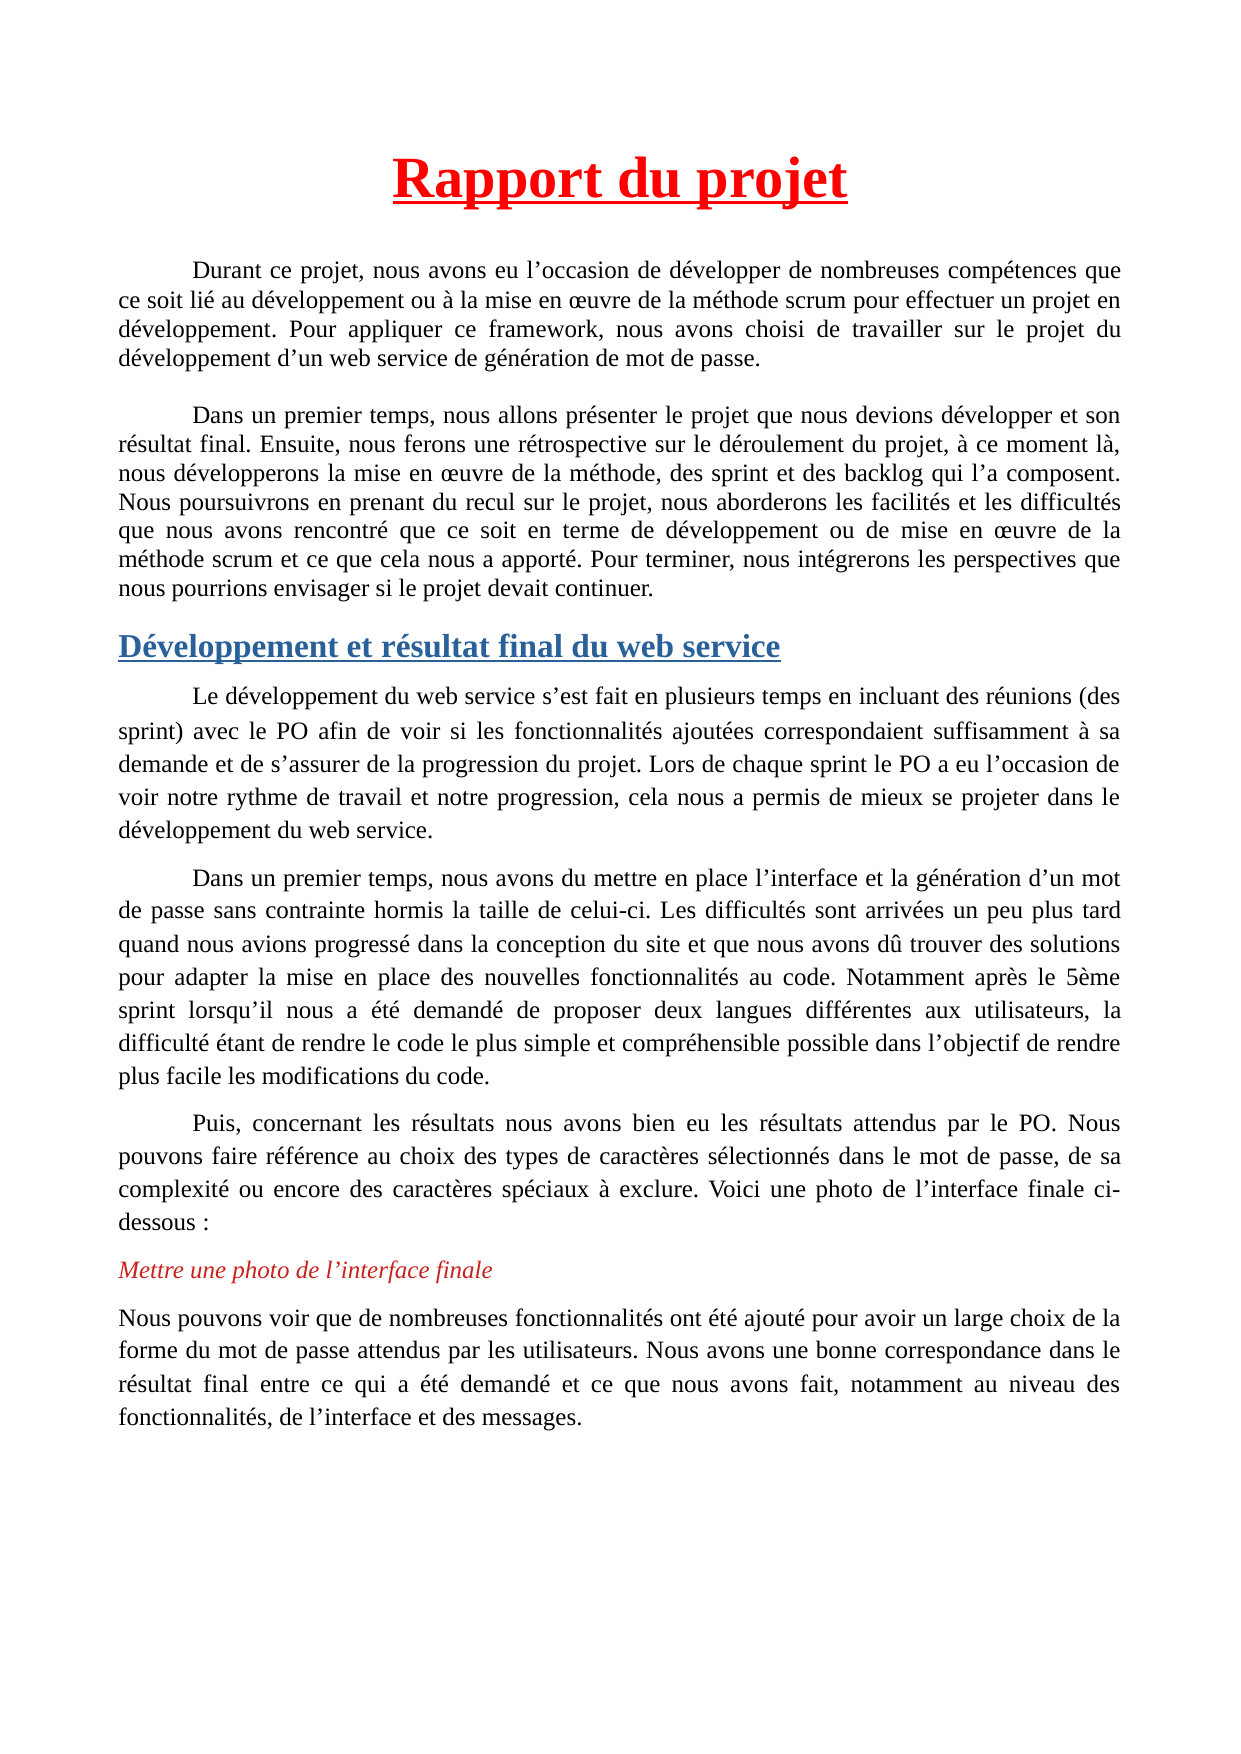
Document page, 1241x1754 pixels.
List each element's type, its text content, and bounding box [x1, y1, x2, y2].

text Dans un premier temps, nous allons présenter le projet que nous devions développer et son résultat final. Ensuite, nous ferons une rétrospective sur le déroulement du projet, à ce moment là, nous développerons la mise en œuvre de la méthode, des sprint et des backlog qui l’a composent. Nous poursuivrons en prenant du recul sur le projet, nous aborderons les facilités et les difficultés que nous avons rencontré que ce soit en terme de développement ou de mise en œuvre de la méthode scrum et ce que cela nous a apporté. Pour terminer, nous intégrerons les perspectives que nous pourrions envisager si le projet devait continuer. [118, 401, 1122, 602]
text Dans un premier temps, nous avons du mettre en place l’interface et la génération d’un mot de passe sans contrainte hormis la taille de celui-ci. Les difficultés sont arrivées un peu plus tard quand nous avions progressé dans la conception du site et que nous avons dû trouver des solutions pour adapter la mise en place des nouvelles fonctionnalités au code. Notamment après le 5ème sprint lorsqu’il nous a été demandé de proposer deux langues différentes aux utilisateurs, la difficulté étant de rendre le code le plus simple et compréhensible possible dans l’objectif de rendre plus facile les modifications du code. [118, 863, 1122, 1089]
subtitle Développement et résultat final du web service [118, 627, 1122, 665]
text Le développement du web service s’est fait en plusieurs temps en incluant des réunions (des sprint) avec le PO afin de voir si les fonctionnalités ajoutées correspondaient suffisamment à sa demande et de s’assurer de la progression du projet. Lors de chaque sprint le PO a eu l’occasion de voir notre rythme de travail et notre progression, cela nous a permis de mieux se projeter dans le développement du web service. [118, 678, 1122, 844]
title Rapport du projet [118, 143, 1122, 210]
text Nous pouvons voir que de nombreuses fonctionnalités ont été ajouté pour avoir un large choix de la forme du mot de passe attendus par les utilisateurs. Nous avons une bonne correspondance dans le résultat final entre ce qui a été demandé et ce que nous avons fait, notamment au niveau des fonctionnalités, de l’interface et des messages. [118, 1303, 1122, 1430]
text Durant ce projet, nous avons eu l’occasion de développer de nombreuses compétences que ce soit lié au développement ou à la mise en œuvre de la méthode scrum pour effectuer un projet en développement. Pour appliquer ce framework, nous avons choisi de travailler sur le projet du développement d’un web service de génération de mot de passe. [118, 251, 1122, 372]
text Puis, concernant les résultats nous avons bien eu les résultats attendus par le PO. Nous pouvons faire référence au choix des types de caractères sélectionnés dans le mot de passe, de sa complexité ou encore des caractères spéciaux à exclure. Voici une photo de l’interface finale ci-dessous : [118, 1108, 1122, 1236]
text Mettre une photo de l’interface finale [118, 1255, 1122, 1284]
